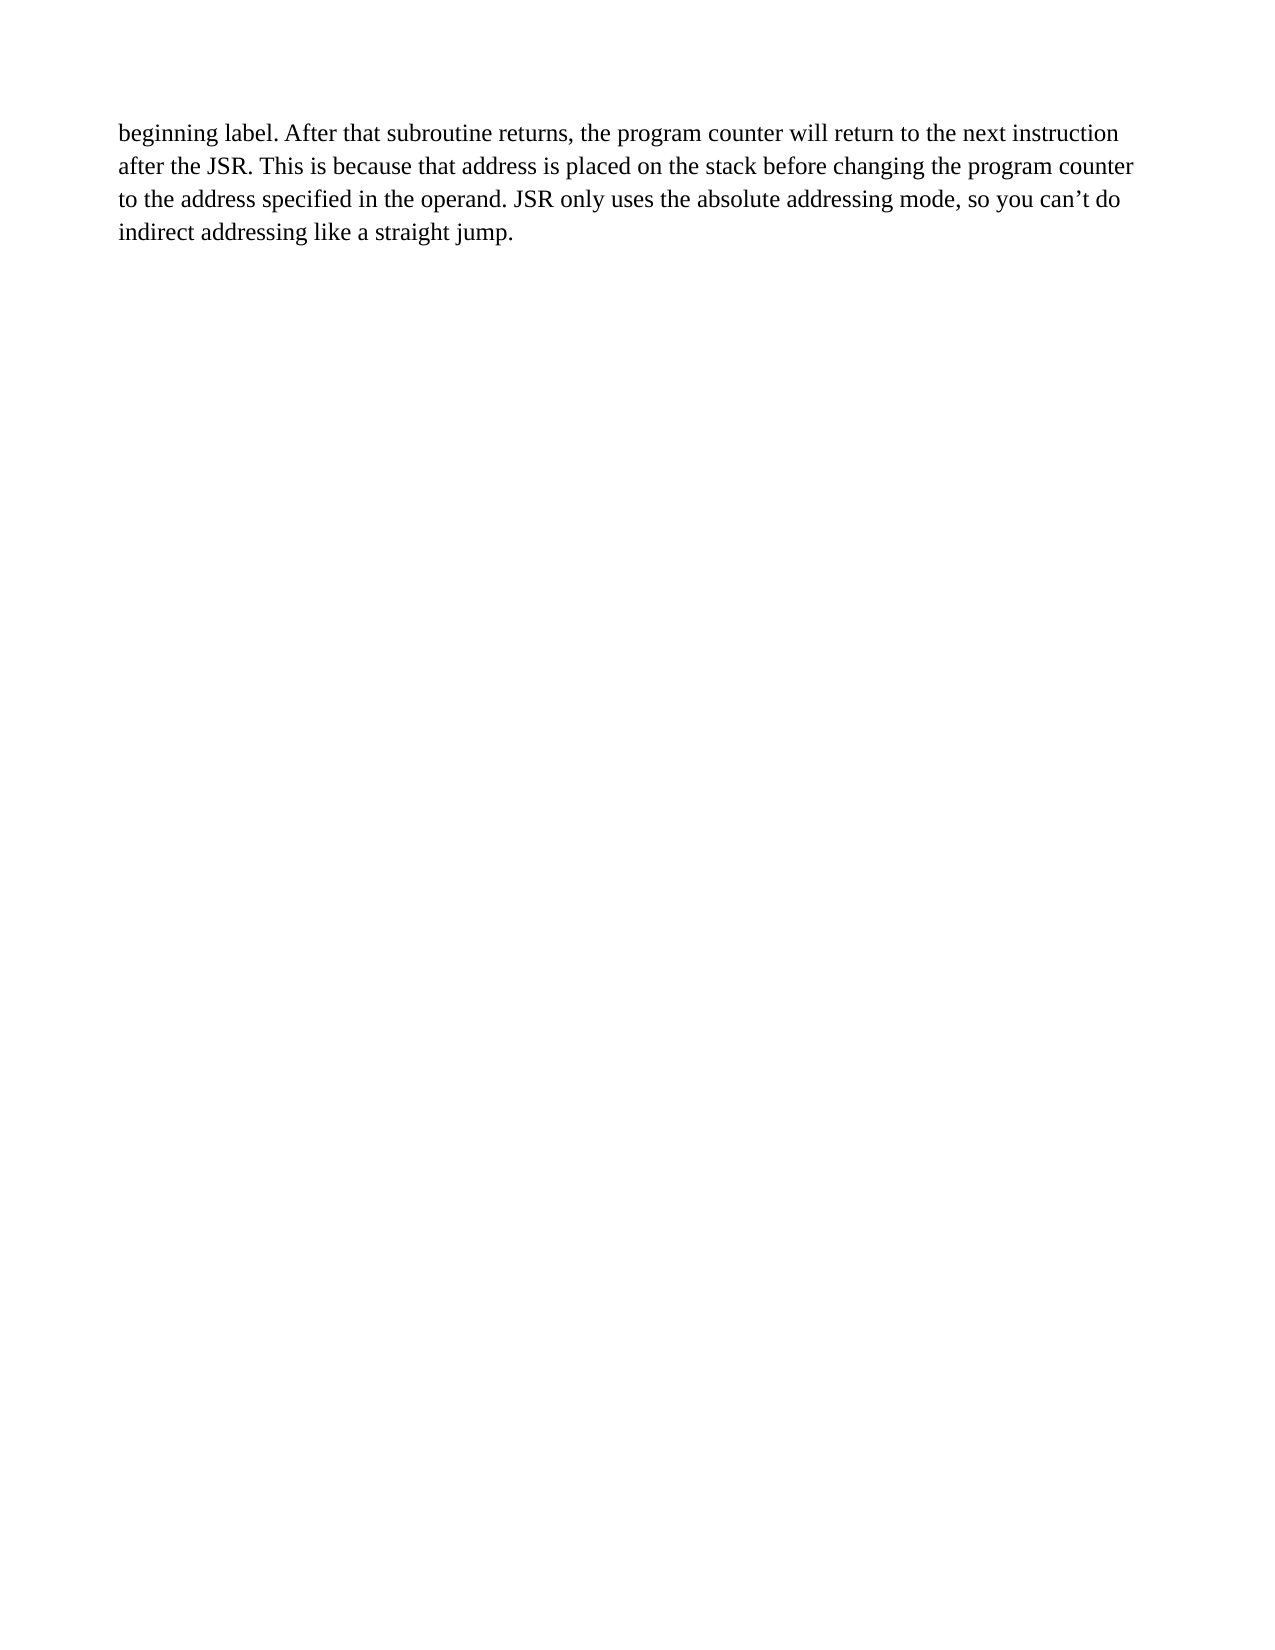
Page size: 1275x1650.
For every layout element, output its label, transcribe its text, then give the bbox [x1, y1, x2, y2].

text beginning label. After that subroutine returns, the program counter will return to the next instruction after the JSR. This is because that address is placed on the stack before changing the program counter to the address specified in the operand. JSR only uses the absolute addressing mode, so you can’t do indirect addressing like a straight jump. [118, 118, 1157, 246]
